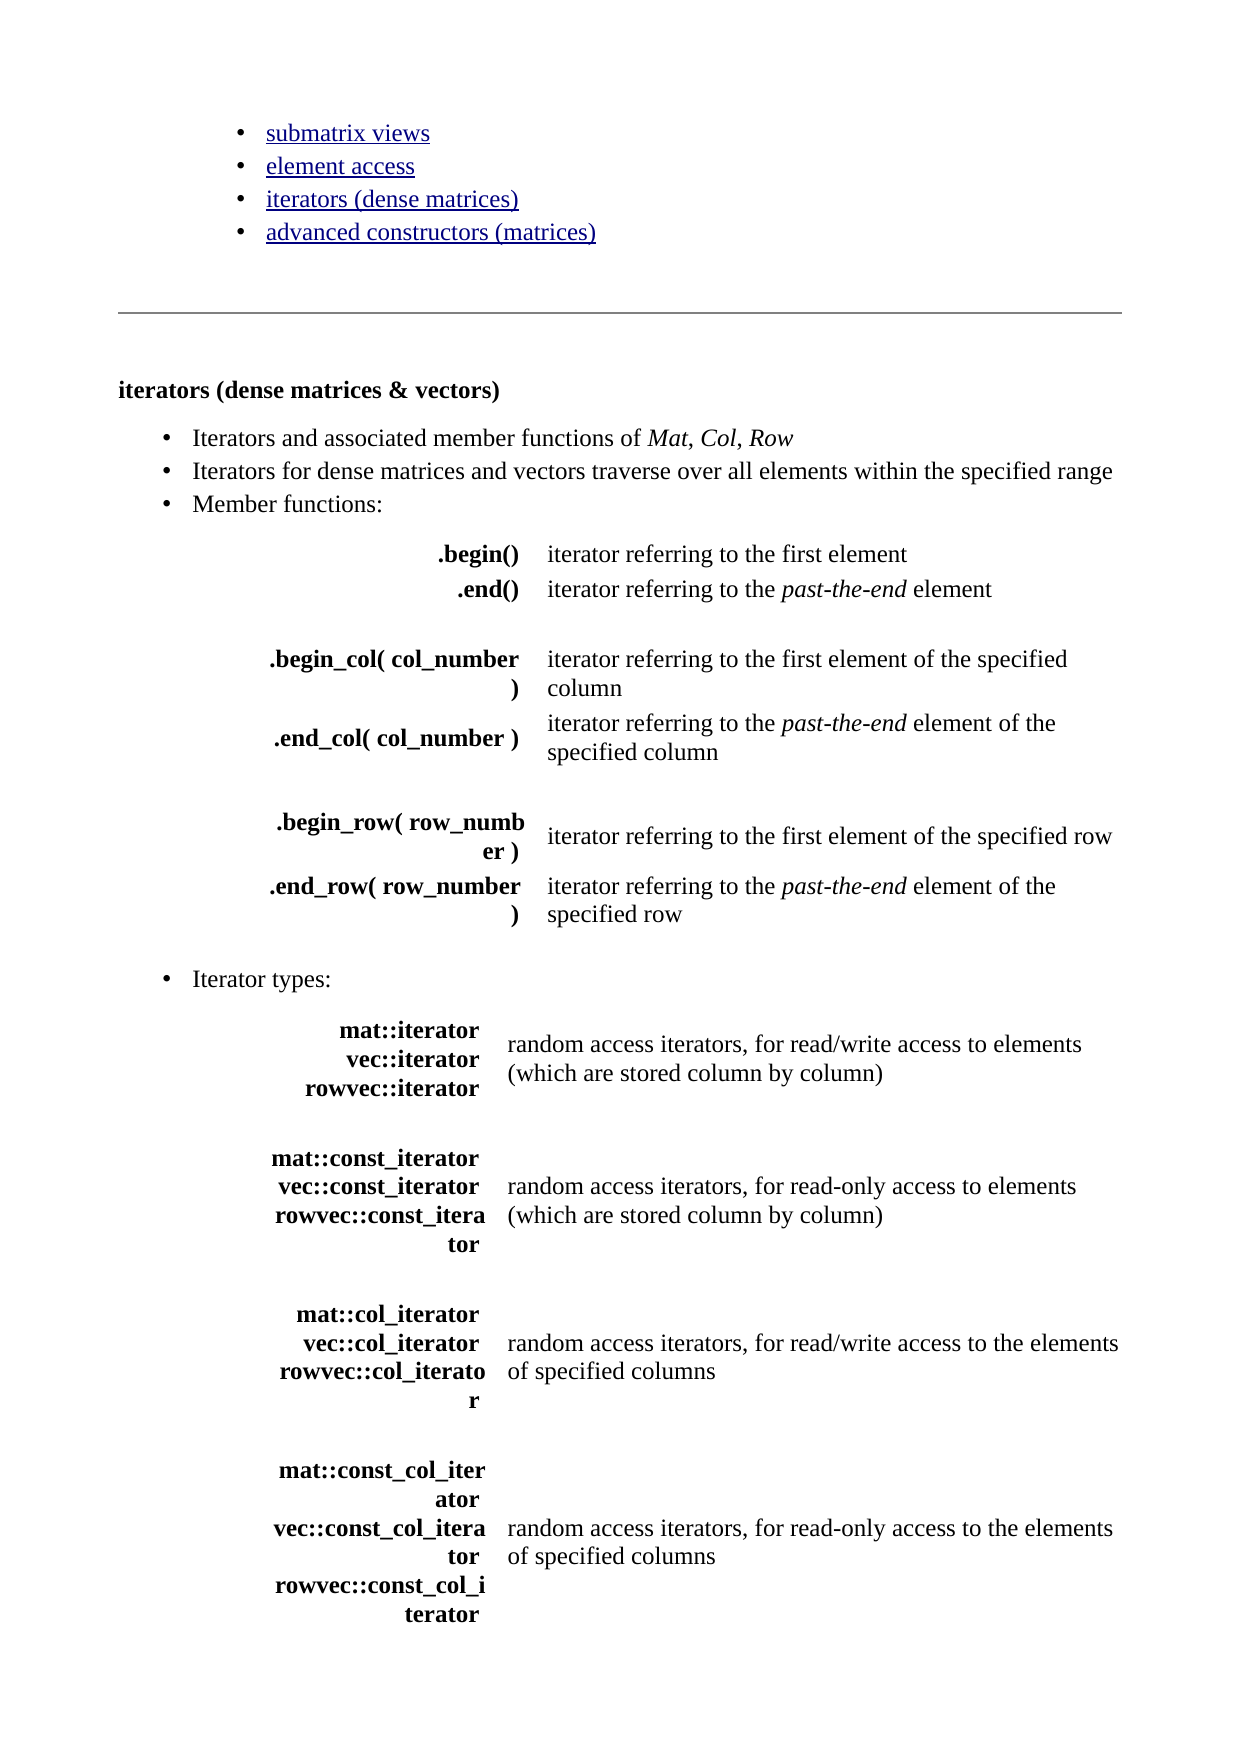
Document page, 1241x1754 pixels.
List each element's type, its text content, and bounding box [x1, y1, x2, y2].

table_cell [489, 1296, 504, 1417]
table_cell [504, 1261, 1122, 1296]
table_cell [266, 769, 528, 804]
table_cell .end_col( col_number ) [266, 705, 528, 769]
table_cell [266, 1261, 489, 1296]
table_cell [528, 705, 544, 769]
text iterators (dense matrices & vectors) [118, 375, 1122, 404]
table_cell [489, 1261, 504, 1296]
table_cell [489, 1140, 504, 1261]
table_cell [504, 1417, 1122, 1452]
list Member functions: [162, 489, 1122, 517]
list Iterator types: [162, 964, 1122, 993]
table_header random access iterators, for read/write access to elements (which are stored column by column) [504, 1012, 1122, 1104]
table_cell [266, 1417, 489, 1452]
table_cell [528, 641, 544, 705]
table_cell iterator referring to the past-the-end element [544, 571, 1122, 606]
table_cell iterator referring to the first element of the specified column [544, 641, 1122, 705]
table_cell [528, 804, 544, 868]
table_header .begin() [266, 536, 528, 571]
list iterators (dense matrices) [236, 184, 1122, 213]
table_cell [266, 1105, 489, 1139]
table_header iterator referring to the first element [544, 536, 1122, 571]
table_cell mat::const_col_iterator vec::const_col_iterator rowvec::const_col_iterator [266, 1452, 489, 1631]
table_cell iterator referring to the past-the-end element of the specified column [544, 705, 1122, 769]
table_cell .end_row( row_number ) [266, 868, 528, 931]
table_cell [489, 1417, 504, 1452]
table_cell .end() [266, 571, 528, 606]
table_cell random access iterators, for read-only access to the elements of specified columns [504, 1452, 1122, 1631]
list Iterators for dense matrices and vectors traverse over all elements within the specified range [162, 456, 1122, 484]
table_cell iterator referring to the past-the-end element of the specified row [544, 868, 1122, 931]
table_cell [528, 868, 544, 931]
list Iterators and associated member functions of Mat, Col, Row [162, 423, 1122, 451]
list submatrix views [236, 118, 1122, 147]
table_cell [489, 1452, 504, 1631]
table_cell random access iterators, for read/write access to the elements of specified columns [504, 1296, 1122, 1417]
table_cell .begin_row( row_number ) [266, 804, 528, 868]
table_cell [528, 606, 1122, 641]
table_cell mat::col_iterator vec::col_iterator rowvec::col_iterator [266, 1296, 489, 1417]
table_cell iterator referring to the first element of the specified row [544, 804, 1122, 868]
list element access [236, 151, 1122, 180]
list advanced constructors (matrices) [236, 217, 1122, 246]
table_cell [266, 606, 528, 641]
table_cell mat::const_iterator vec::const_iterator rowvec::const_iterator [266, 1140, 489, 1261]
table_cell [504, 1105, 1122, 1139]
table_cell random access iterators, for read-only access to elements (which are stored column by column) [504, 1140, 1122, 1261]
table_header mat::iterator vec::iterator rowvec::iterator [266, 1012, 489, 1104]
table_cell [528, 571, 544, 606]
table_header [528, 536, 544, 571]
table_cell [528, 769, 1122, 804]
table_cell [489, 1105, 504, 1139]
table_header [489, 1012, 504, 1104]
table_cell .begin_col( col_number ) [266, 641, 528, 705]
